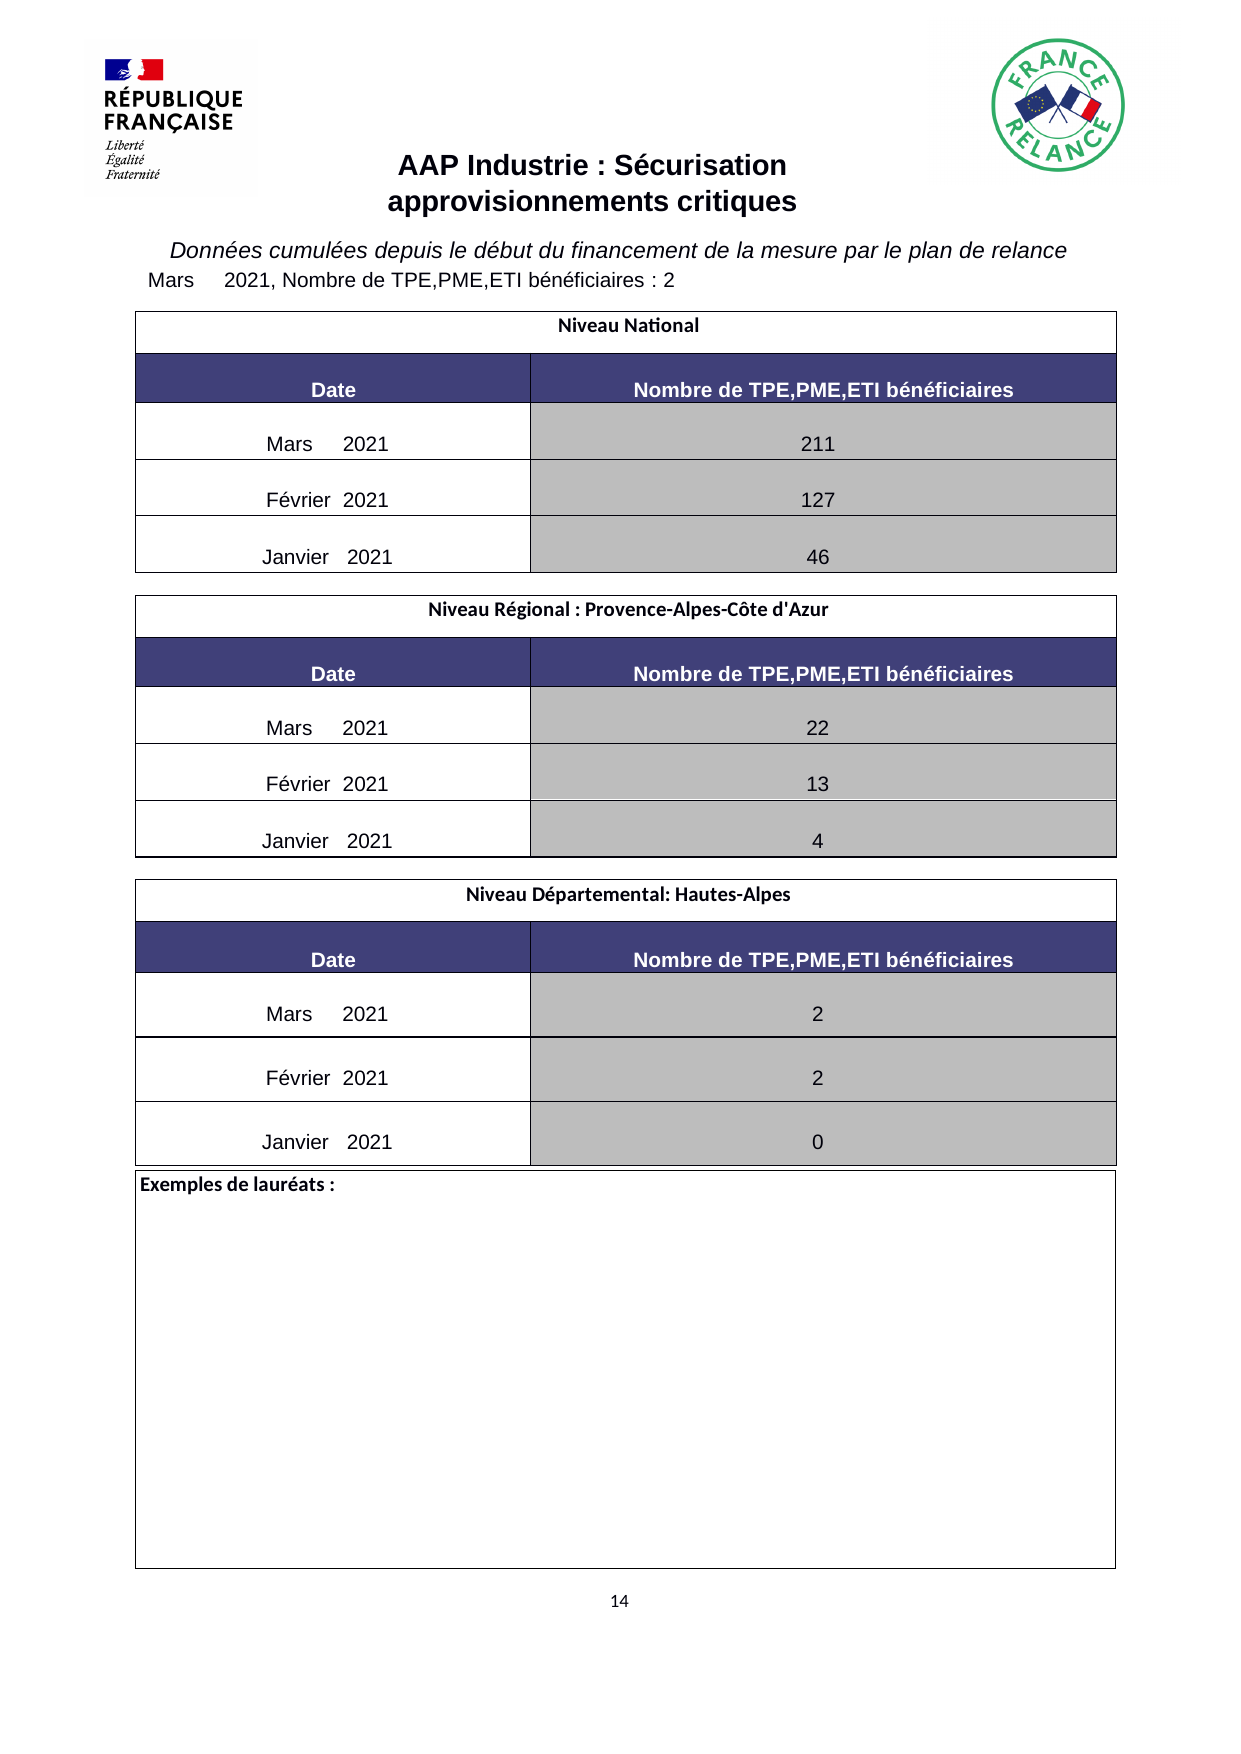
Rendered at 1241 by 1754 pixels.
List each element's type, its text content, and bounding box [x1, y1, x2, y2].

table_header Niveau Départemental: Hautes-Alpes [136, 880, 1116, 921]
table_cell Janvier 2021 [136, 801, 530, 856]
text AAP Industrie : Sécurisation approvisionnements critiques [148, 148, 1093, 217]
text 14 [0, 1589, 1238, 1612]
table_cell Date [136, 638, 530, 686]
text Mars 2021, Nombre de TPE,PME,ETI bénéficiaires : 2 [148, 268, 1093, 292]
table_cell 127 [531, 460, 1116, 515]
picture [926, 17, 1189, 185]
table_header Niveau National [136, 312, 1116, 353]
table_cell 22 [531, 687, 1116, 743]
table_cell 4 [531, 801, 1116, 856]
table_cell Février 2021 [136, 744, 530, 799]
table_cell Mars 2021 [136, 687, 530, 743]
table_cell 13 [531, 744, 1116, 799]
table_cell Février 2021 [136, 460, 530, 515]
table_cell Date [136, 354, 530, 402]
table_cell Janvier 2021 [136, 516, 530, 572]
table_cell Mars 2021 [136, 973, 530, 1036]
table_cell Février 2021 [136, 1038, 530, 1101]
text Données cumulées depuis le début du financement de la mesure par le plan de relance [148, 237, 1093, 264]
table_header Niveau Régional : Provence-Alpes-Côte d'Azur [136, 596, 1116, 637]
table_cell Nombre de TPE,PME,ETI bénéficiaires [531, 638, 1116, 686]
text Exemples de lauréats : [135, 1171, 1115, 1197]
table_cell 211 [531, 403, 1116, 459]
table_cell Date [136, 922, 530, 972]
table_cell Nombre de TPE,PME,ETI bénéficiaires [531, 922, 1116, 972]
table_cell Nombre de TPE,PME,ETI bénéficiaires [531, 354, 1116, 402]
table_cell Janvier 2021 [136, 1102, 530, 1165]
table_cell Mars 2021 [136, 403, 530, 459]
table_cell 46 [531, 516, 1116, 572]
table_cell 2 [531, 973, 1116, 1036]
table_cell 2 [531, 1038, 1116, 1101]
table_cell 0 [531, 1102, 1116, 1165]
picture [84, 39, 263, 200]
